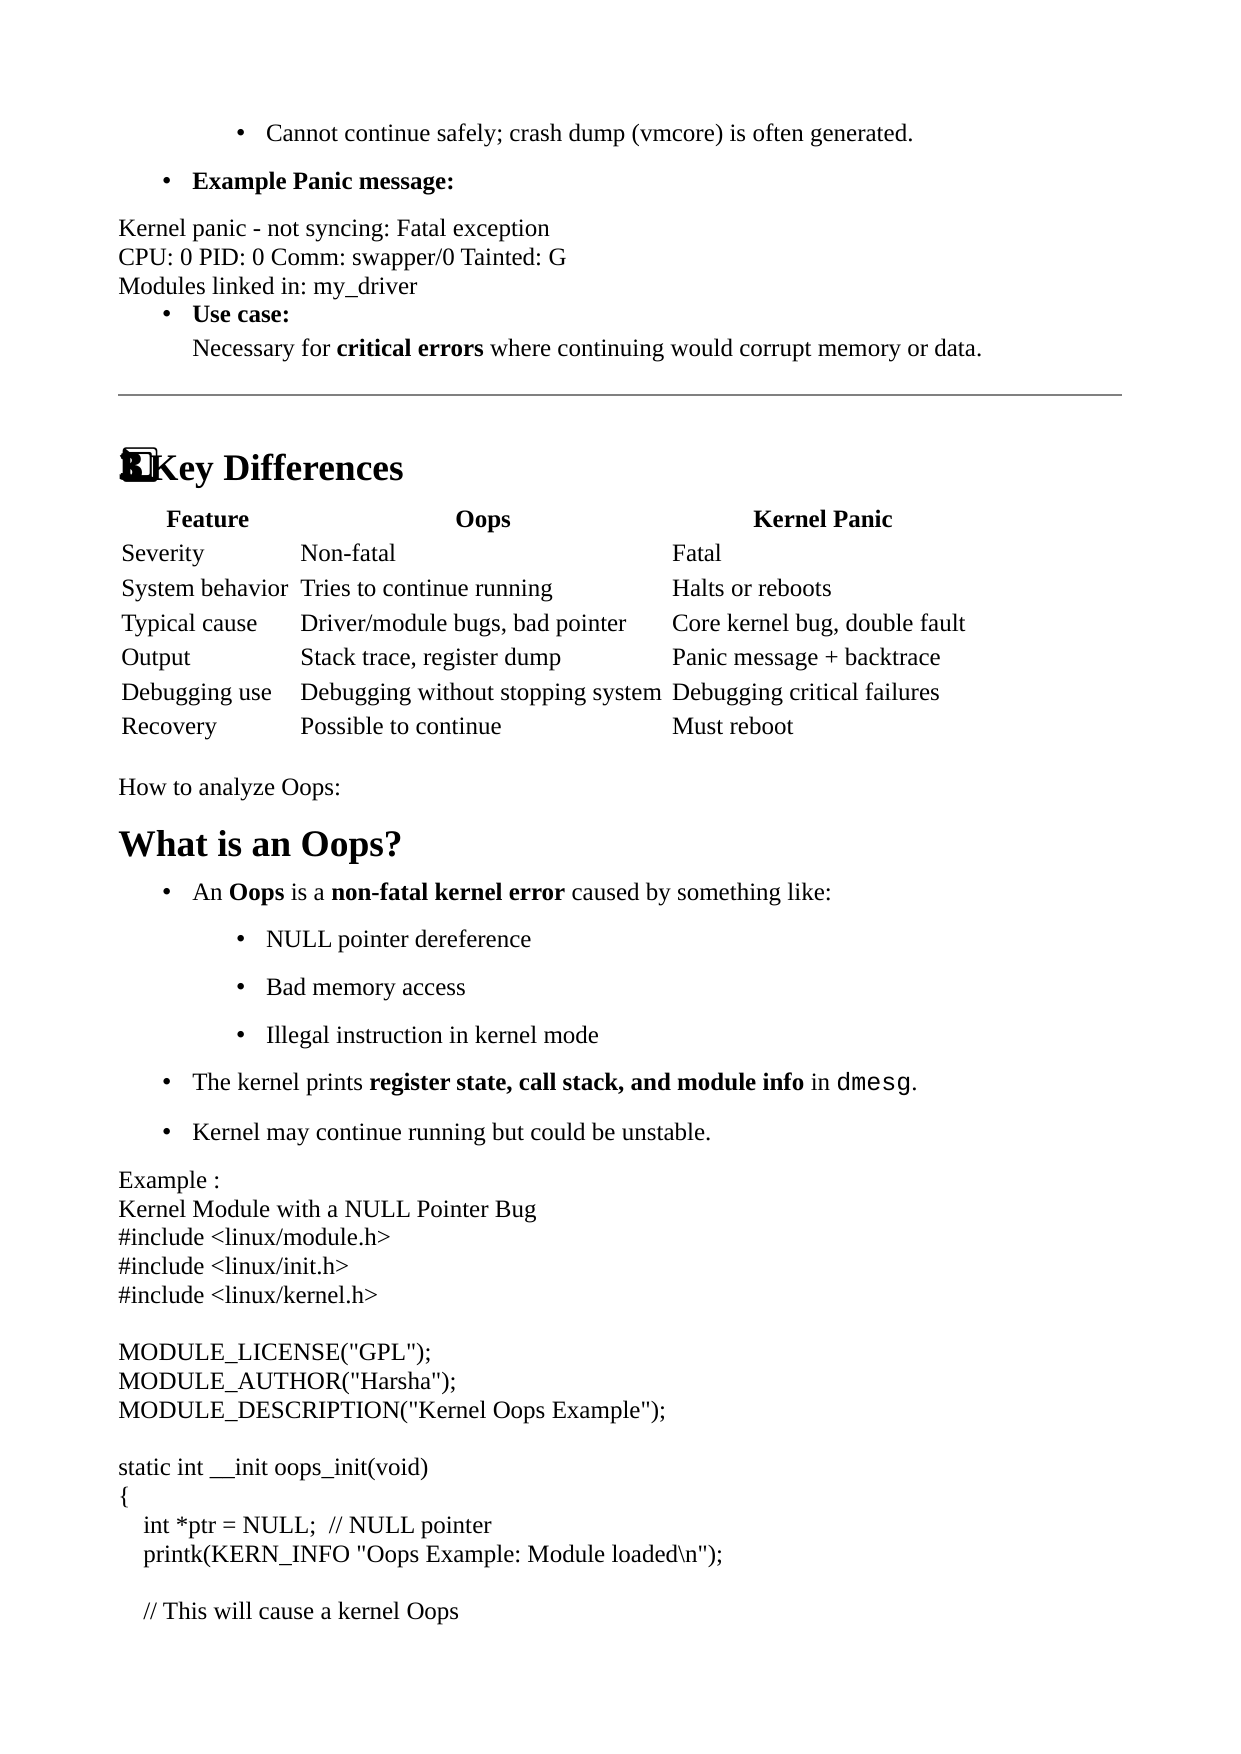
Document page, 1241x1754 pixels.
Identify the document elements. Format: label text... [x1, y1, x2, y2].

list Use case: Necessary for critical errors where continuing would corrupt memory or data. [162, 299, 1122, 361]
text // This will cause a kernel Oops [118, 1596, 1122, 1625]
list Cannot continue safely; crash dump (vmcore) is often generated. [236, 118, 1122, 147]
table_cell Driver/module bugs, bad pointer [297, 605, 669, 639]
text #include <linux/kernel.h> [118, 1280, 1122, 1309]
table_header Feature [118, 501, 297, 536]
table_cell Debugging use [118, 674, 297, 708]
table_cell Tries to continue running [297, 570, 669, 605]
table_cell Typical cause [118, 605, 297, 639]
table_cell System behavior [118, 570, 297, 605]
table_cell Recovery [118, 709, 297, 743]
list Bad memory access [236, 972, 1122, 1001]
table_cell Output [118, 639, 297, 674]
subtitle What is an Oops? [118, 821, 1122, 864]
text #include <linux/init.h> [118, 1251, 1122, 1280]
text MODULE_LICENSE("GPL"); [118, 1337, 1122, 1366]
table_cell Debugging without stopping system [297, 674, 669, 708]
table_cell Possible to continue [297, 709, 669, 743]
table_cell Core kernel bug, double fault [669, 605, 977, 639]
table_cell Must reboot [669, 709, 977, 743]
list Kernel may continue running but could be unstable. [162, 1117, 1122, 1146]
text printk(KERN_INFO "Oops Example: Module loaded\n"); [118, 1539, 1122, 1567]
table_cell Non-fatal [297, 536, 669, 570]
text static int __init oops_init(void) [118, 1452, 1122, 1481]
table_header Kernel Panic [669, 501, 977, 536]
list Illegal instruction in kernel mode [236, 1020, 1122, 1048]
table_cell Panic message + backtrace [669, 639, 977, 674]
table_cell Stack trace, register dump [297, 639, 669, 674]
text Example : [118, 1165, 1122, 1194]
text MODULE_DESCRIPTION("Kernel Oops Example"); [118, 1395, 1122, 1424]
list An Oops is a non-fatal kernel error caused by something like: [162, 877, 1122, 906]
text Modules linked in: my_driver [118, 271, 1122, 299]
list Example Panic message: [162, 166, 1122, 194]
text CPU: 0 PID: 0 Comm: swapper/0 Tainted: G [118, 242, 1122, 271]
text How to analyze Oops: [118, 772, 1122, 801]
table_header Oops [297, 501, 669, 536]
text Kernel panic - not syncing: Fatal exception [118, 213, 1122, 242]
text { [118, 1481, 1122, 1510]
subtitle 3️⃣ Key Differences [118, 445, 1122, 488]
text int *ptr = NULL; // NULL pointer [118, 1510, 1122, 1539]
text Kernel Module with a NULL Pointer Bug [118, 1194, 1122, 1222]
table_cell Fatal [669, 536, 977, 570]
table_cell Halts or reboots [669, 570, 977, 605]
text MODULE_AUTHOR("Harsha"); [118, 1366, 1122, 1395]
text #include <linux/module.h> [118, 1222, 1122, 1251]
table_cell Severity [118, 536, 297, 570]
list The kernel prints register state, call stack, and module info in dmesg. [162, 1067, 1122, 1098]
table_cell Debugging critical failures [669, 674, 977, 708]
list NULL pointer dereference [236, 924, 1122, 953]
